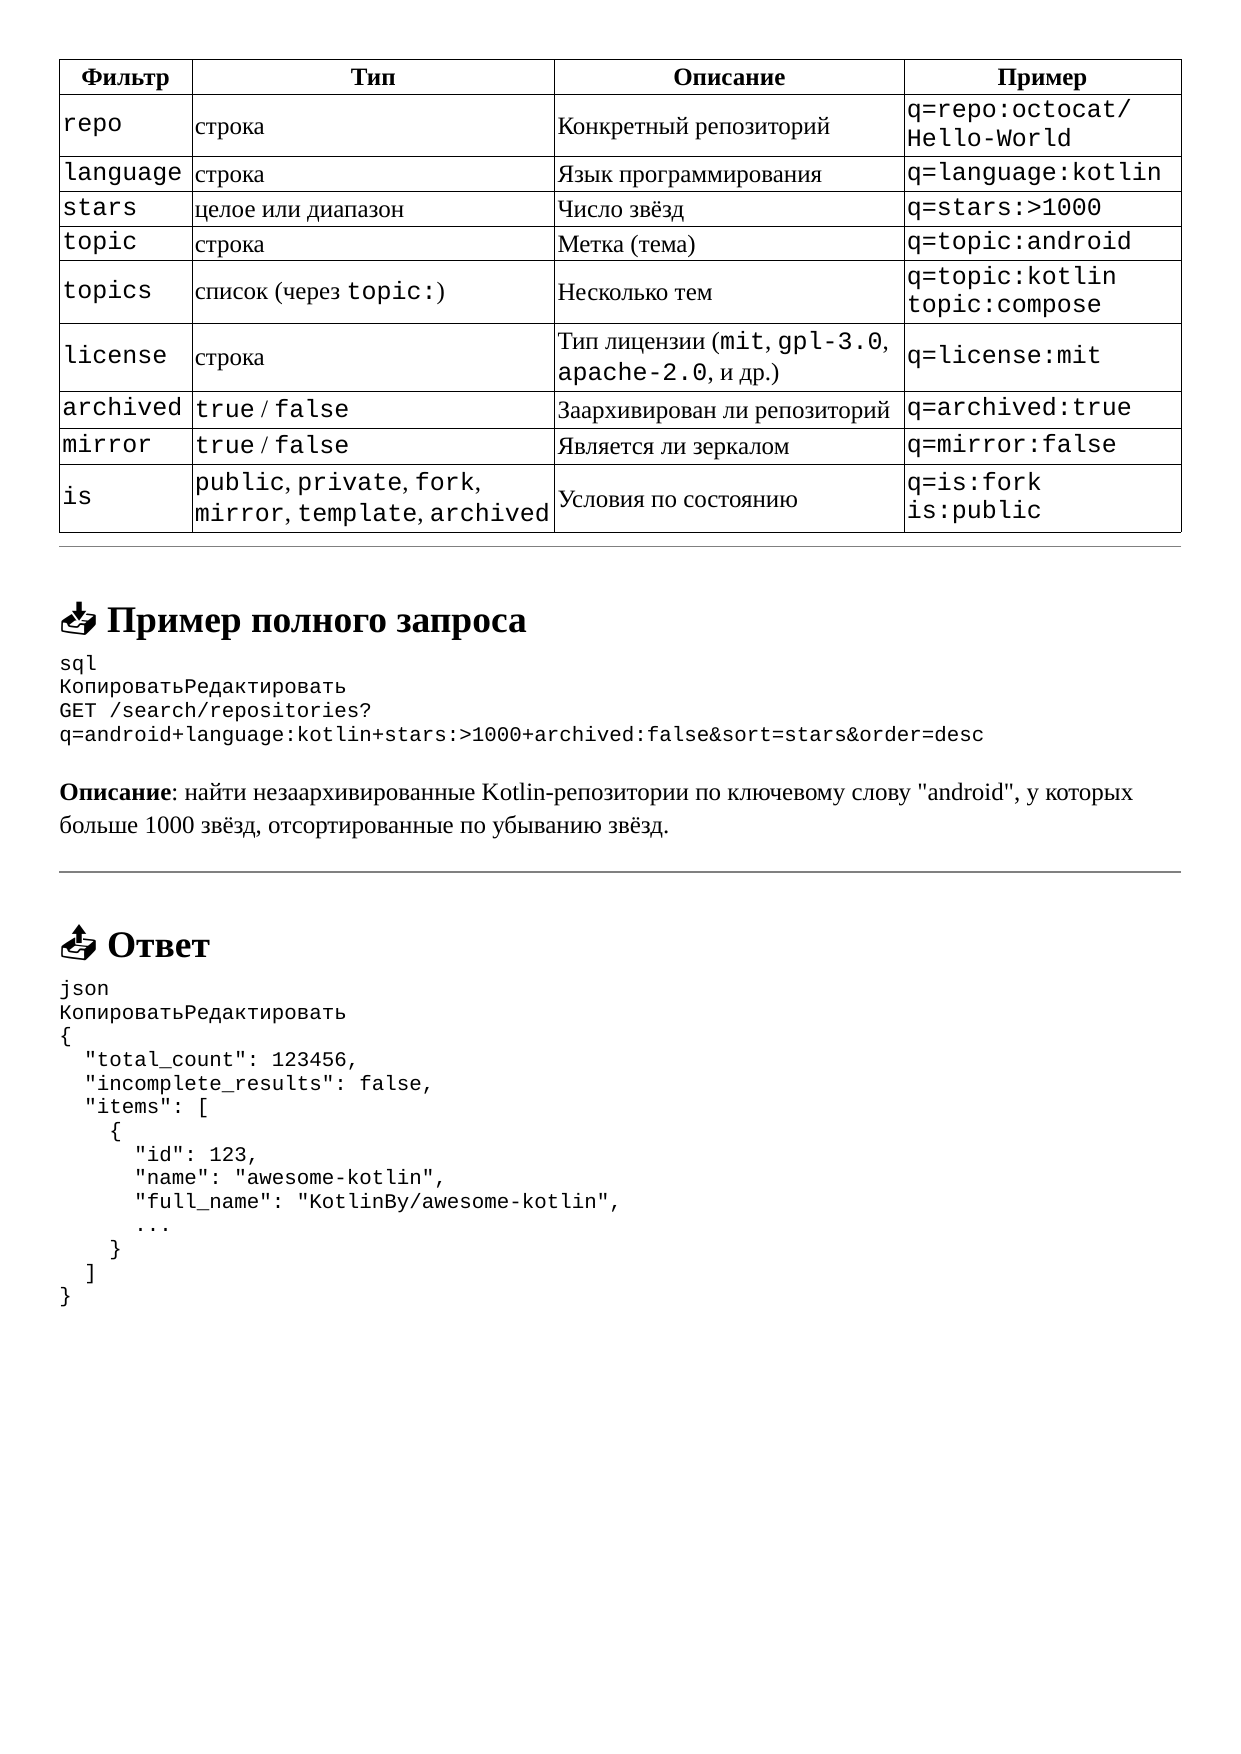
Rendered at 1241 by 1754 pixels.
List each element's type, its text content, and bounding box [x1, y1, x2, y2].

table_cell license [60, 324, 192, 391]
text "incomplete_results": false, [59, 1073, 1181, 1096]
table_cell true / false [193, 392, 554, 427]
table_cell q=is:fork is:public [905, 465, 1181, 532]
text ... [59, 1214, 1181, 1238]
table_cell stars [60, 192, 192, 226]
table_cell public, private, fork, mirror, template, archived [193, 465, 554, 532]
table_cell archived [60, 392, 192, 427]
table_header Тип [193, 60, 554, 94]
table_cell topic [60, 227, 192, 260]
table_cell целое или диапазон [193, 192, 554, 226]
table_cell Заархивирован ли репозиторий [555, 392, 904, 427]
text sql [59, 653, 1181, 676]
subtitle 📤 Ответ [59, 922, 1181, 966]
table_cell true / false [193, 429, 554, 464]
text GET /search/repositories?q=android+language:kotlin+stars:>1000+archived:false&sort=stars&order=desc [59, 700, 1181, 747]
text Описание: найти незаархивированные Kotlin-репозитории по ключевому слову "android", у которых больше 1000 звёзд, отсортированные по убыванию звёзд. [59, 777, 1181, 838]
table_cell q=topic:android [905, 227, 1181, 260]
table_cell repo [60, 95, 192, 156]
text ] [59, 1262, 1181, 1285]
table_cell Является ли зеркалом [555, 429, 904, 464]
table_cell q=stars:>1000 [905, 192, 1181, 226]
table_cell Тип лицензии (mit, gpl-3.0, apache-2.0, и др.) [555, 324, 904, 391]
table_cell строка [193, 227, 554, 260]
text json [59, 978, 1181, 1002]
table_cell Несколько тем [555, 261, 904, 323]
table_cell q=archived:true [905, 392, 1181, 427]
text "total_count": 123456, [59, 1049, 1181, 1073]
table_cell Конкретный репозиторий [555, 95, 904, 156]
table_header Описание [555, 60, 904, 94]
text } [59, 1285, 1181, 1309]
table_cell строка [193, 157, 554, 191]
table_cell q=mirror:false [905, 429, 1181, 464]
text "name": "awesome-kotlin", [59, 1167, 1181, 1191]
text } [59, 1238, 1181, 1262]
table_cell Язык программирования [555, 157, 904, 191]
table_cell список (через topic:) [193, 261, 554, 323]
table_cell q=repo:octocat/Hello-World [905, 95, 1181, 156]
table_cell mirror [60, 429, 192, 464]
text КопироватьРедактировать [59, 1002, 1181, 1025]
text "full_name": "KotlinBy/awesome-kotlin", [59, 1191, 1181, 1214]
text "items": [ [59, 1096, 1181, 1120]
table_cell q=topic:kotlin topic:compose [905, 261, 1181, 323]
text "id": 123, [59, 1143, 1181, 1167]
table_cell is [60, 465, 192, 532]
table_cell language [60, 157, 192, 191]
table_header Фильтр [60, 60, 192, 94]
table_cell q=language:kotlin [905, 157, 1181, 191]
text { [59, 1025, 1181, 1049]
table_cell q=license:mit [905, 324, 1181, 391]
table_cell строка [193, 324, 554, 391]
table_cell topics [60, 261, 192, 323]
table_cell строка [193, 95, 554, 156]
table_cell Условия по состоянию [555, 465, 904, 532]
text { [59, 1120, 1181, 1143]
table_header Пример [905, 60, 1181, 94]
table_cell Число звёзд [555, 192, 904, 226]
table_cell Метка (тема) [555, 227, 904, 260]
subtitle 📥 Пример полного запроса [59, 597, 1181, 640]
text КопироватьРедактировать [59, 676, 1181, 700]
